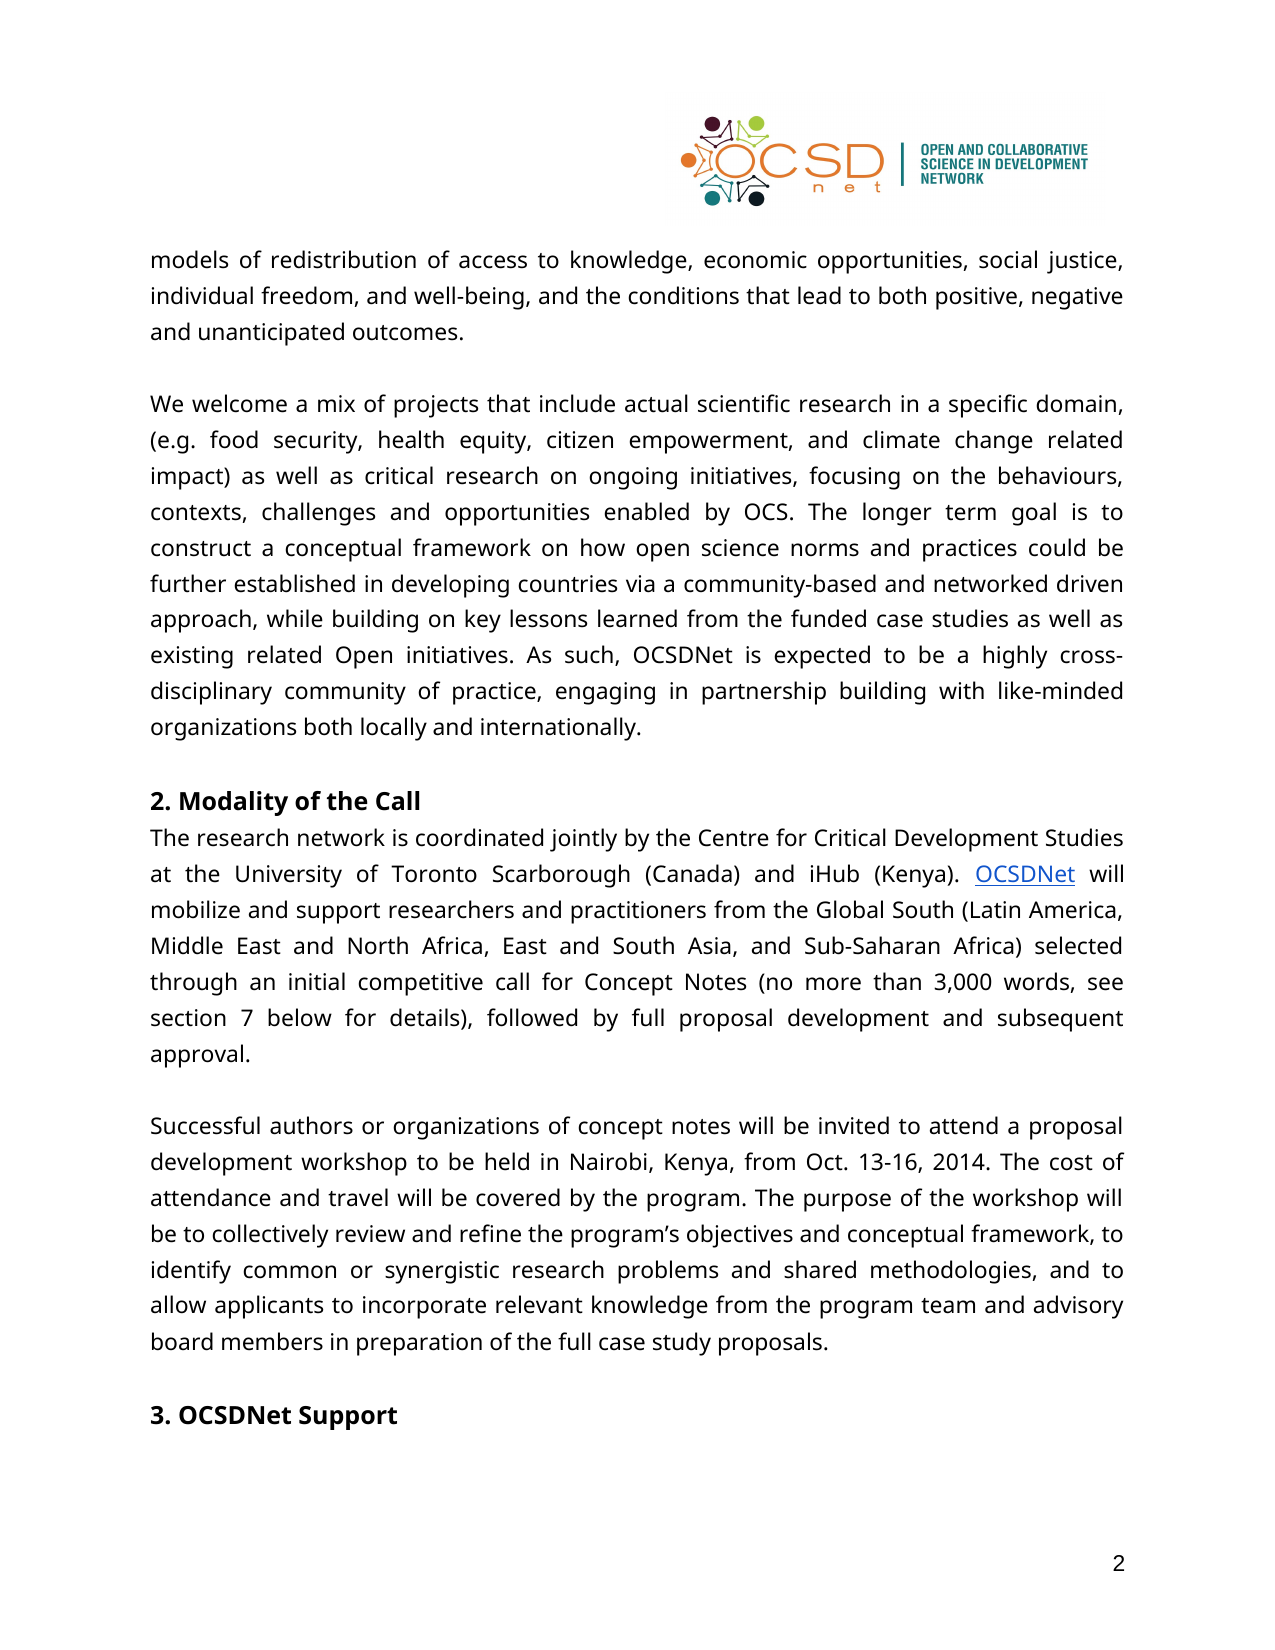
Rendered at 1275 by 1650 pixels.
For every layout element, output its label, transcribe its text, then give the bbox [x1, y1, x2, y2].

text models of redistribution of access to knowledge, economic opportunities, social justice, individual freedom, and well-being, and the conditions that lead to both positive, negative and unanticipated outcomes. [150, 244, 1125, 347]
text 3. OCSDNet Support [150, 1397, 1125, 1431]
text The research network is coordinated jointly by the Centre for Critical Development Studies at the University of Toronto Scarborough (Canada) and iHub (Kenya). OCSDNet will mobilize and support researchers and practitioners from the Global South (Latin America, Middle East and North Africa, East and South Asia, and Sub-Saharan Africa) selected through an initial competitive call for Concept Notes (no more than 3,000 words, see section 7 below for details), followed by full proposal development and subsequent approval. [150, 822, 1125, 1069]
text We welcome a mix of projects that include actual scientific research in a specific domain, (e.g. food security, health equity, citizen empowerment, and climate change related impact) as well as critical research on ongoing initiatives, focusing on the behaviours, contexts, challenges and opportunities enabled by OCS. The longer term goal is to construct a conceptual framework on how open science norms and practices could be further established in developing countries via a community-based and networked driven approach, while building on key lessons learned from the funded case studies as well as existing related Open initiatives. As such, OCSDNet is expected to be a highly cross-disciplinary community of practice, engaging in partnership building with like-minded organizations both locally and internationally. [150, 352, 1125, 742]
picture [665, 92, 1107, 226]
text Successful authors or organizations of concept notes will be invited to attend a proposal development workshop to be held in Nairobi, Kenya, from Oct. 13-16, 2014. The cost of attendance and travel will be covered by the program. The purpose of the workshop will be to collectively review and refine the program’s objectives and conceptual framework, to identify common or synergistic research problems and shared methodologies, and to allow applicants to incorporate relevant knowledge from the program team and advisory board members in preparation of the full case study proposals. [150, 1110, 1125, 1357]
text 2. Modality of the Call [150, 783, 1125, 817]
